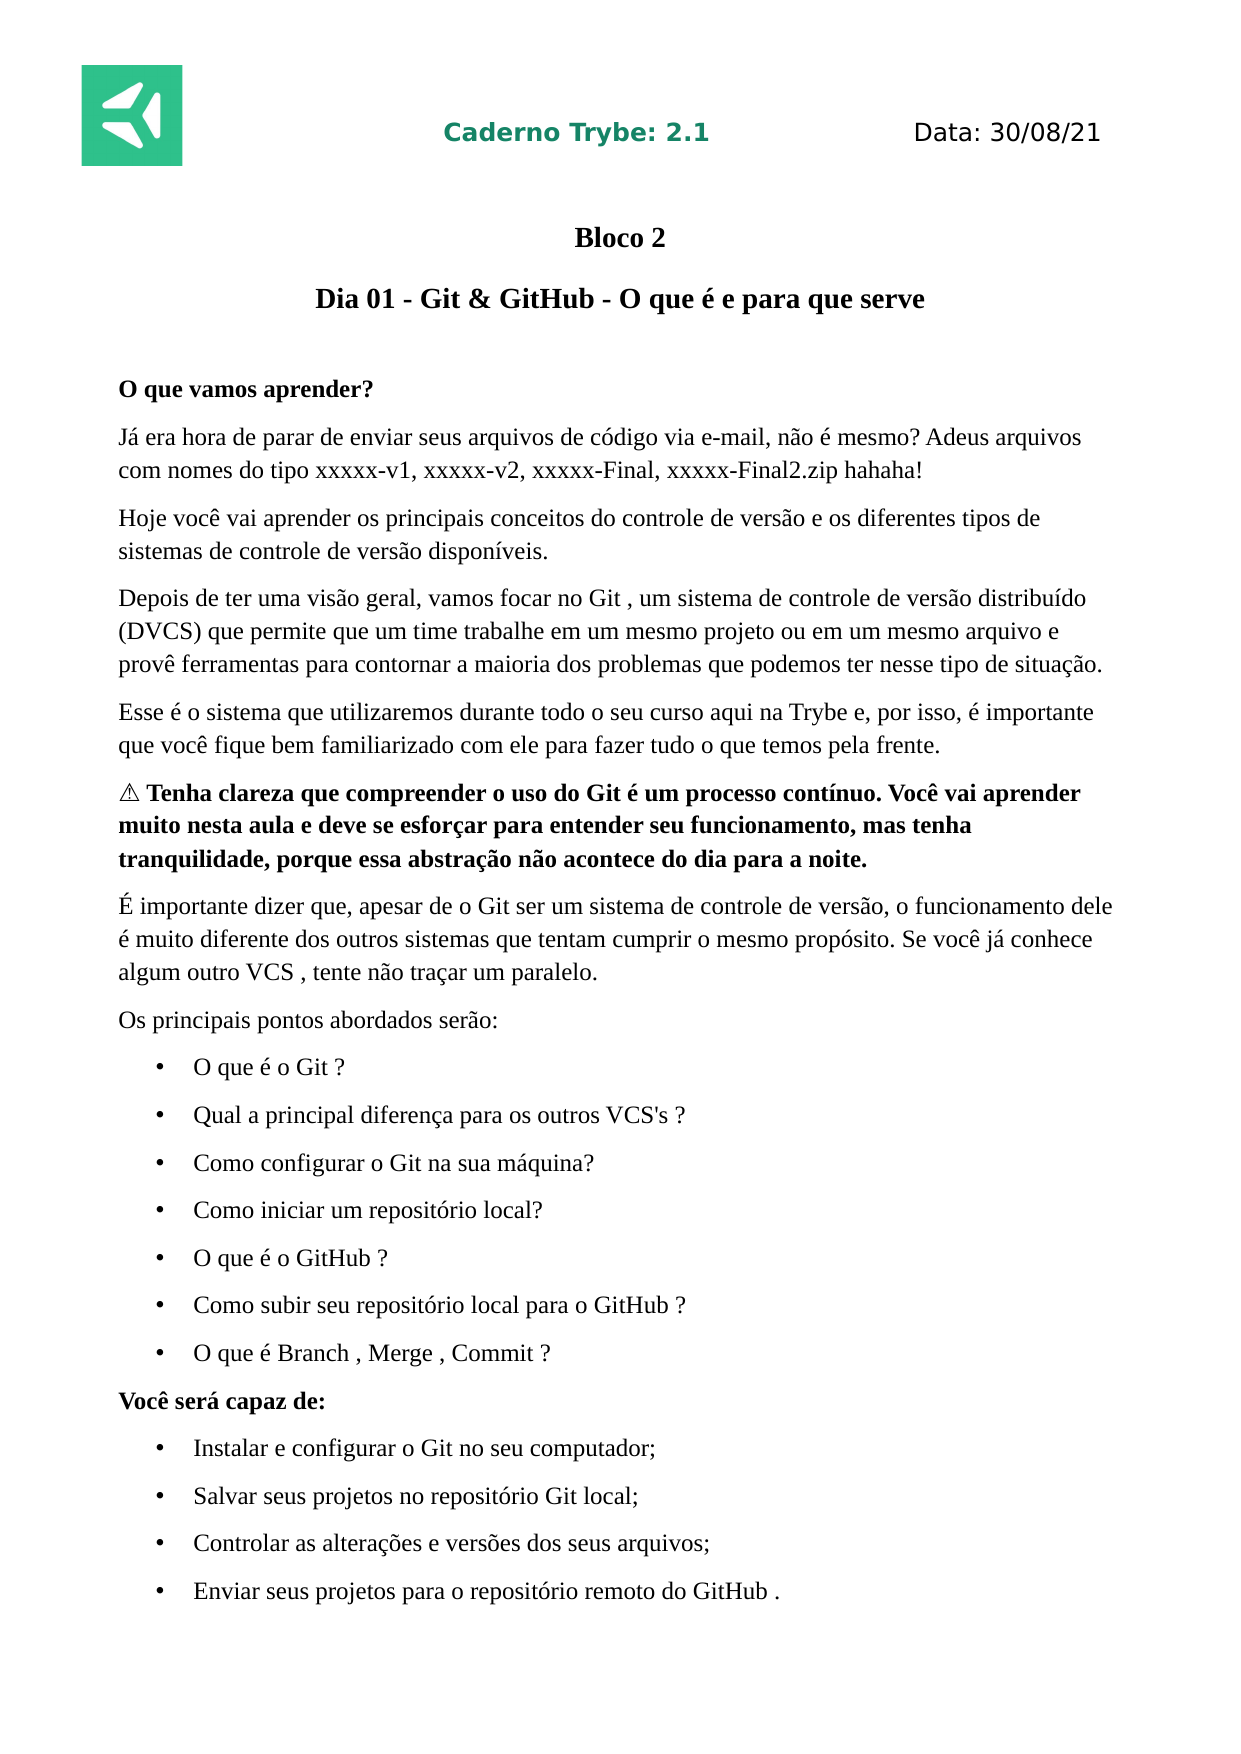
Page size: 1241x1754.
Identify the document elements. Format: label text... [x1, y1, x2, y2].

subtitle Dia 01 - Git & GitHub - O que é e para que serve [118, 281, 1122, 314]
list O que é o Git ? [156, 1052, 1122, 1081]
list Como configurar o Git na sua máquina? [156, 1148, 1122, 1176]
list Como subir seu repositório local para o GitHub ? [156, 1291, 1122, 1319]
list Enviar seus projetos para o repositório remoto do GitHub . [156, 1576, 1122, 1605]
text Você será capaz de: [118, 1386, 1122, 1414]
list Controlar as alterações e versões dos seus arquivos; [156, 1528, 1122, 1557]
list O que é o GitHub ? [156, 1243, 1122, 1272]
text Já era hora de parar de enviar seus arquivos de código via e-mail, não é mesmo? Adeus arquivos com nomes do tipo xxxxx-v1, xxxxx-v2, xxxxx-Final, xxxxx-Final2.zip hahaha! [118, 422, 1122, 484]
text É importante dizer que, apesar de o Git ser um sistema de controle de versão, o funcionamento dele é muito diferente dos outros sistemas que tentam cumprir o mesmo propósito. Se você já conhece algum outro VCS , tente não traçar um paralelo. [118, 891, 1122, 986]
list Qual a principal diferença para os outros VCS's ? [156, 1100, 1122, 1129]
list Como iniciar um repositório local? [156, 1195, 1122, 1224]
text Hoje você vai aprender os principais conceitos do controle de versão e os diferentes tipos de sistemas de controle de versão disponíveis. [118, 503, 1122, 564]
text Os principais pontos abordados serão: [118, 1005, 1122, 1034]
text O que vamos aprender? [118, 374, 1122, 403]
text Esse é o sistema que utilizaremos durante todo o seu curso aqui na Trybe e, por isso, é importante que você fique bem familiarizado com ele para fazer tudo o que temos pela frente. [118, 697, 1122, 759]
list O que é Branch , Merge , Commit ? [156, 1338, 1122, 1367]
text ⚠️ Tenha clareza que compreender o uso do Git é um processo contínuo. Você vai aprender muito nesta aula e deve se esforçar para entender seu funcionamento, mas tenha tranquilidade, porque essa abstração não acontece do dia para a noite. [118, 778, 1122, 872]
list Instalar e configurar o Git no seu computador; [156, 1433, 1122, 1462]
text Depois de ter uma visão geral, vamos focar no Git , um sistema de controle de versão distribuído (DVCS) que permite que um time trabalhe em um mesmo projeto ou em um mesmo arquivo e provê ferramentas para contornar a maioria dos problemas que podemos ter nesse tipo de situação. [118, 583, 1122, 678]
list Salvar seus projetos no repositório Git local; [156, 1481, 1122, 1510]
picture [81, 65, 183, 166]
subtitle Bloco 2 [118, 220, 1122, 254]
